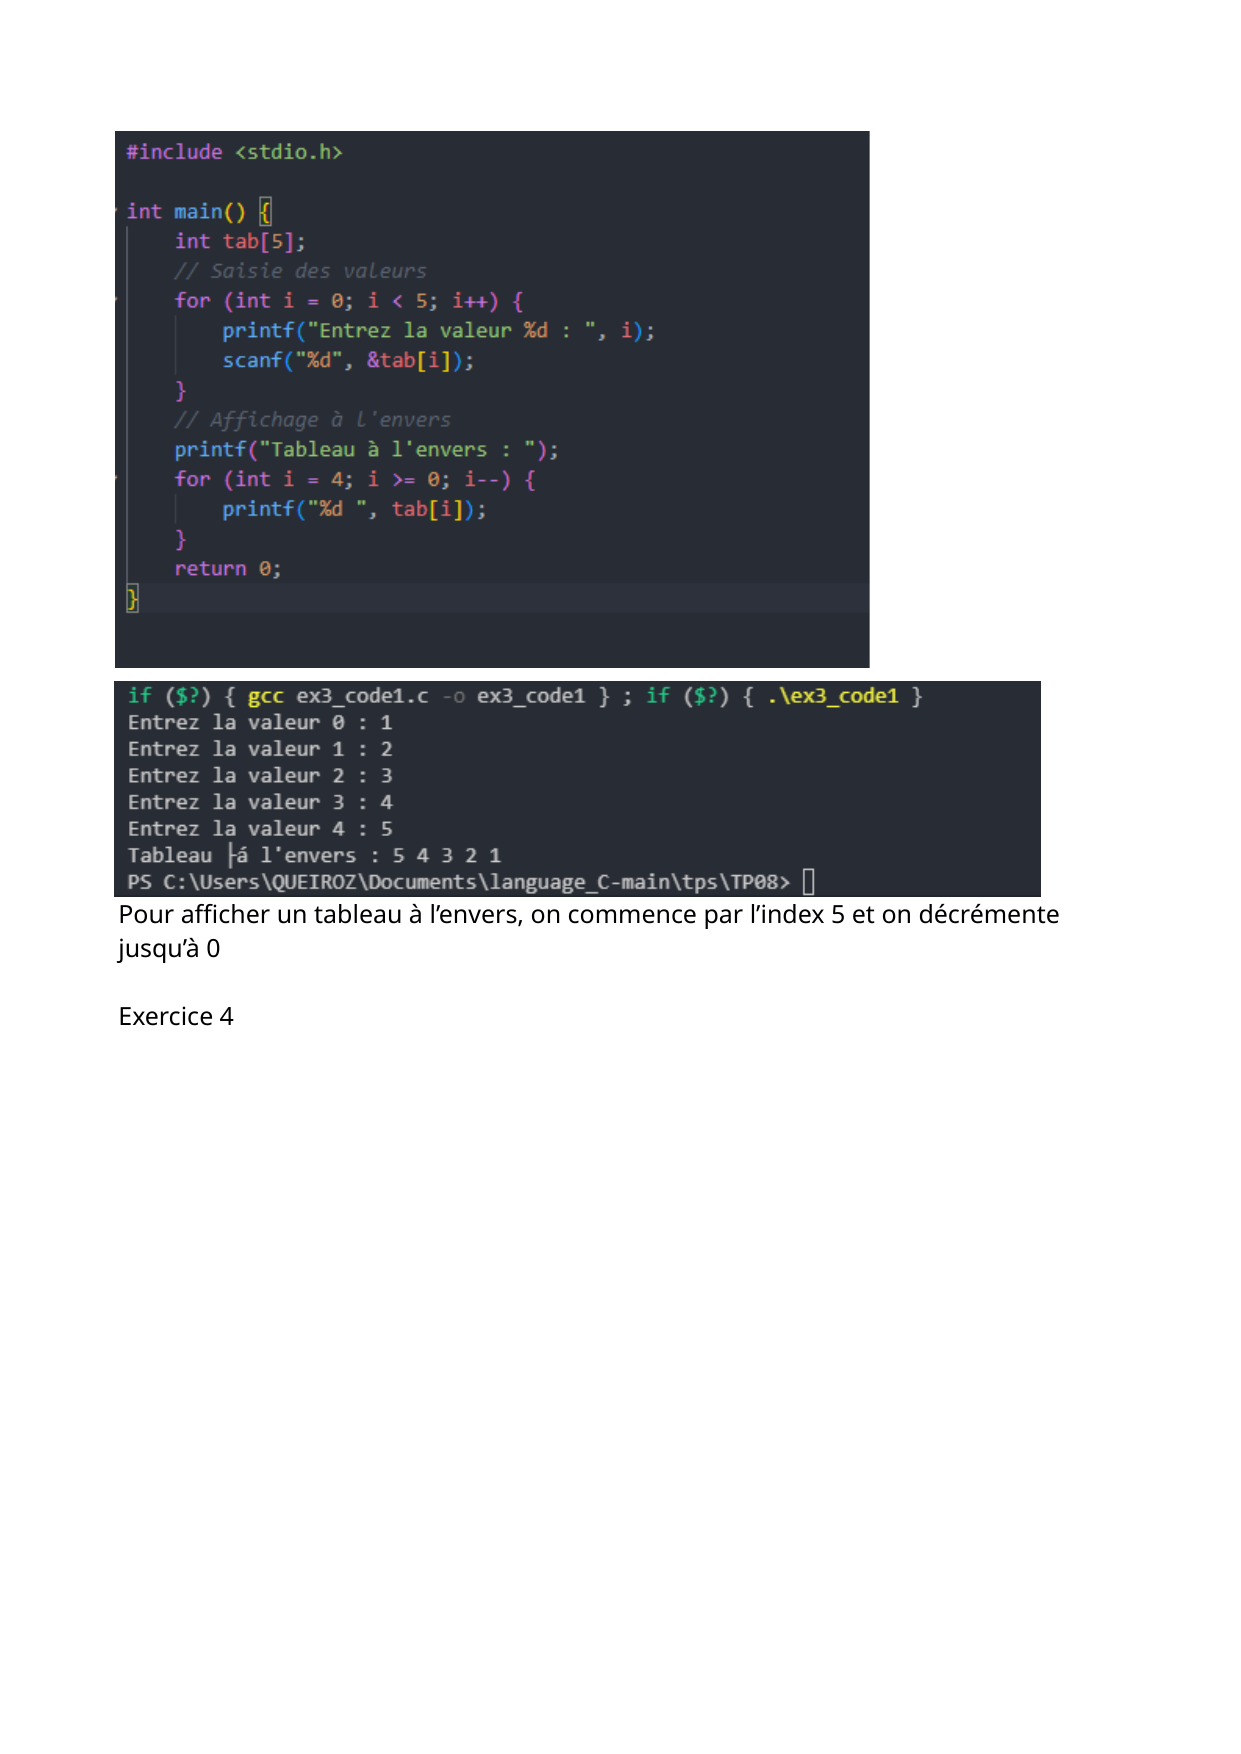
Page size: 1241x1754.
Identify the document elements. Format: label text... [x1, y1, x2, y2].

text Pour afficher un tableau à l’envers, on commence par l’index 5 et on décrémente jusqu’à 0 [118, 667, 1122, 965]
text Exercice 4 [118, 999, 1122, 1033]
picture [115, 131, 870, 668]
picture [114, 681, 1041, 897]
